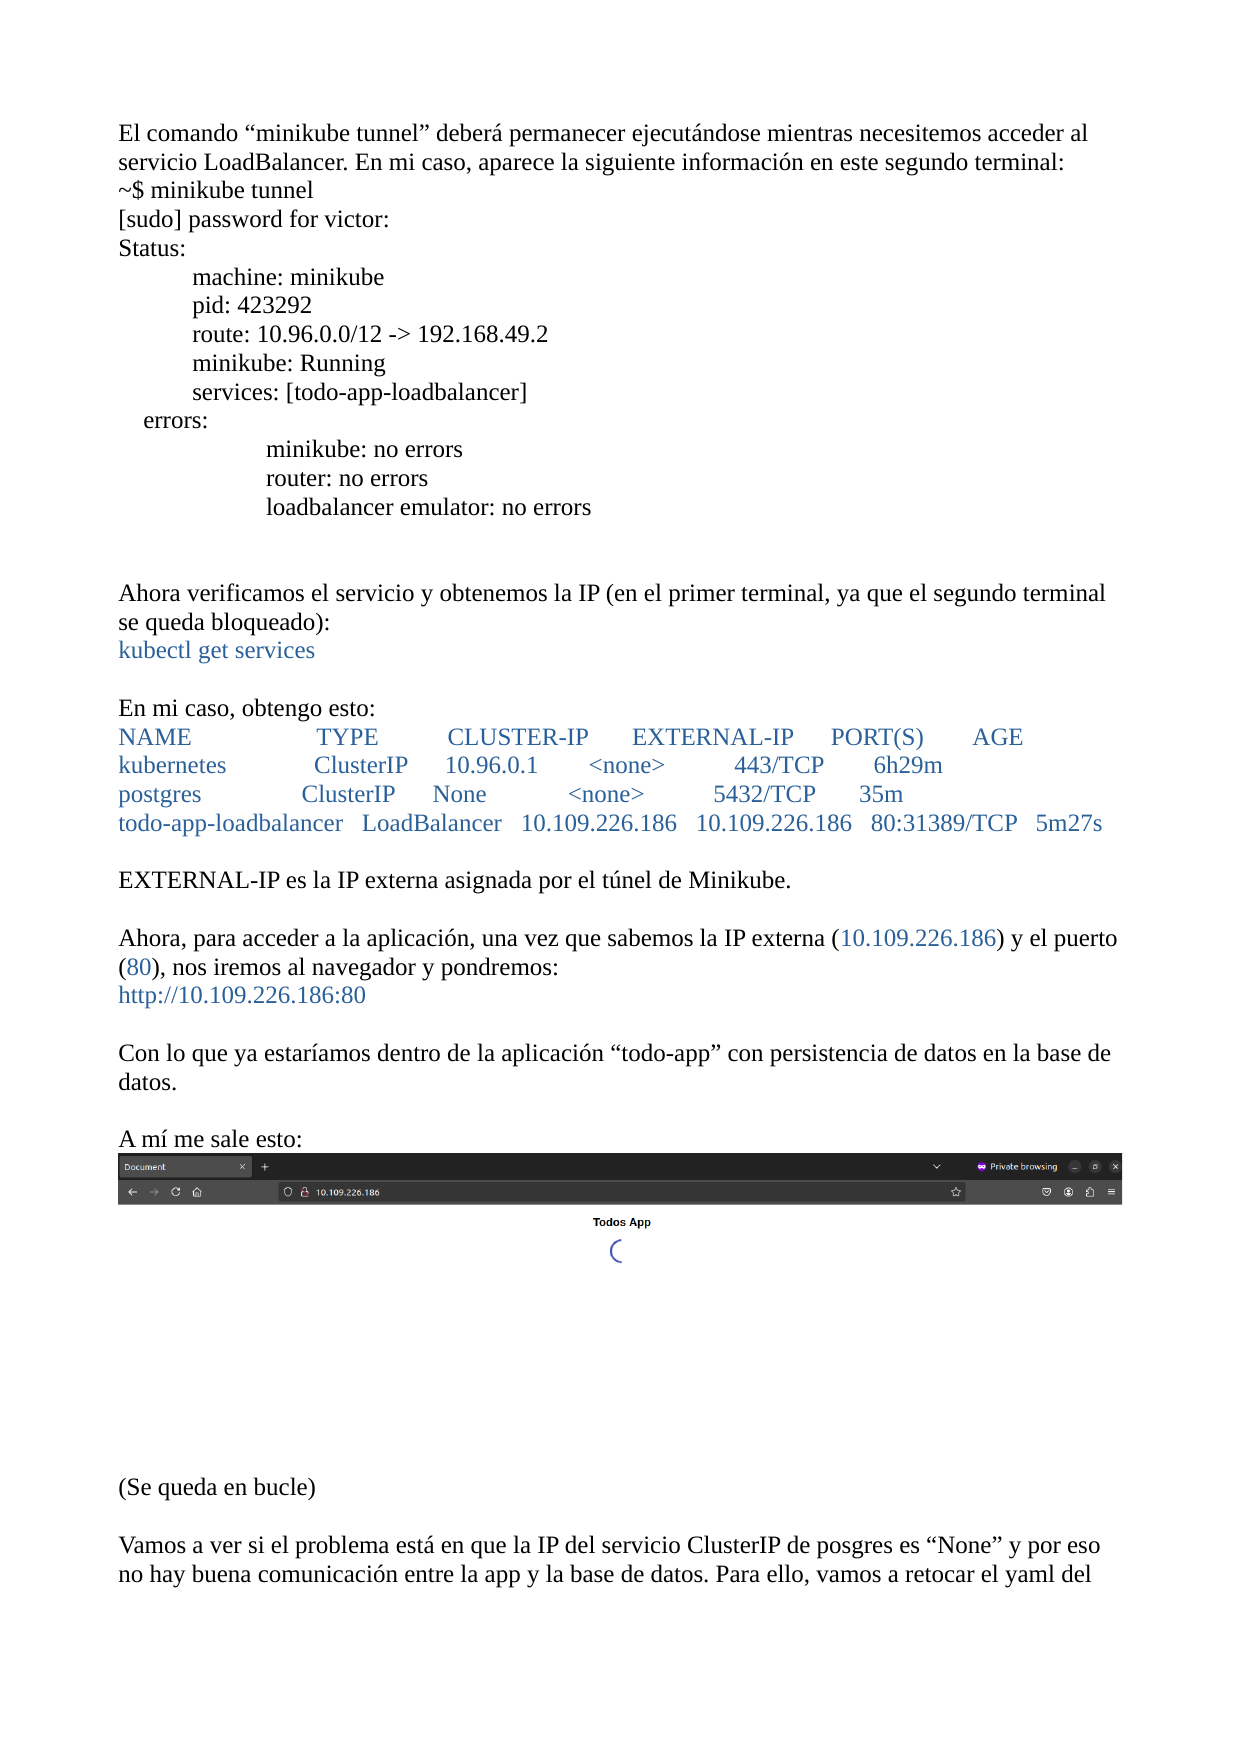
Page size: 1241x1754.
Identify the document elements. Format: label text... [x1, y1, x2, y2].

text Ahora, para acceder a la aplicación, una vez que sabemos la IP externa (10.109.226.186) y el puerto (80), nos iremos al navegador y pondremos: [118, 923, 1122, 981]
text kubernetes ClusterIP 10.96.0.1 <none> 443/TCP 6h29m [118, 751, 1122, 779]
text [sudo] password for victor: [118, 204, 1122, 233]
text todo-app-loadbalancer LoadBalancer 10.109.226.186 10.109.226.186 80:31389/TCP 5m27s [118, 808, 1122, 837]
text A mí me sale esto: [118, 1124, 1122, 1153]
text El comando “minikube tunnel” deberá permanecer ejecutándose mientras necesitemos acceder al servicio LoadBalancer. En mi caso, aparece la siguiente información en este segundo terminal: [118, 118, 1122, 176]
picture [118, 1153, 1123, 1473]
text minikube: Running [118, 348, 1122, 377]
text ~$ minikube tunnel [118, 176, 1122, 204]
text minikube: no errors [118, 434, 1122, 463]
text services: [todo-app-loadbalancer] [118, 377, 1122, 406]
text loadbalancer emulator: no errors [118, 492, 1122, 521]
text http://10.109.226.186:80 [118, 981, 1122, 1009]
text route: 10.96.0.0/12 -> 192.168.49.2 [118, 319, 1122, 348]
text En mi caso, obtengo esto: [118, 693, 1122, 722]
text (Se queda en bucle) [118, 1473, 1122, 1501]
text kubectl get services [118, 636, 1122, 664]
text pid: 423292 [118, 291, 1122, 319]
text errors: [118, 406, 1122, 434]
text postgres ClusterIP None <none> 5432/TCP 35m [118, 779, 1122, 808]
text EXTERNAL-IP es la IP externa asignada por el túnel de Minikube. [118, 866, 1122, 894]
text Status: [118, 233, 1122, 262]
text Con lo que ya estaríamos dentro de la aplicación “todo-app” con persistencia de datos en la base de datos. [118, 1038, 1122, 1096]
text Vamos a ver si el problema está en que la IP del servicio ClusterIP de posgres es “None” y por eso no hay buena comunicación entre la app y la base de datos. Para ello, vamos a retocar el yaml del [118, 1501, 1122, 1587]
text Ahora verificamos el servicio y obtenemos la IP (en el primer terminal, ya que el segundo terminal se queda bloqueado): [118, 578, 1122, 636]
text machine: minikube [118, 262, 1122, 291]
text NAME TYPE CLUSTER-IP EXTERNAL-IP PORT(S) AGE [118, 722, 1122, 751]
text router: no errors [118, 463, 1122, 492]
